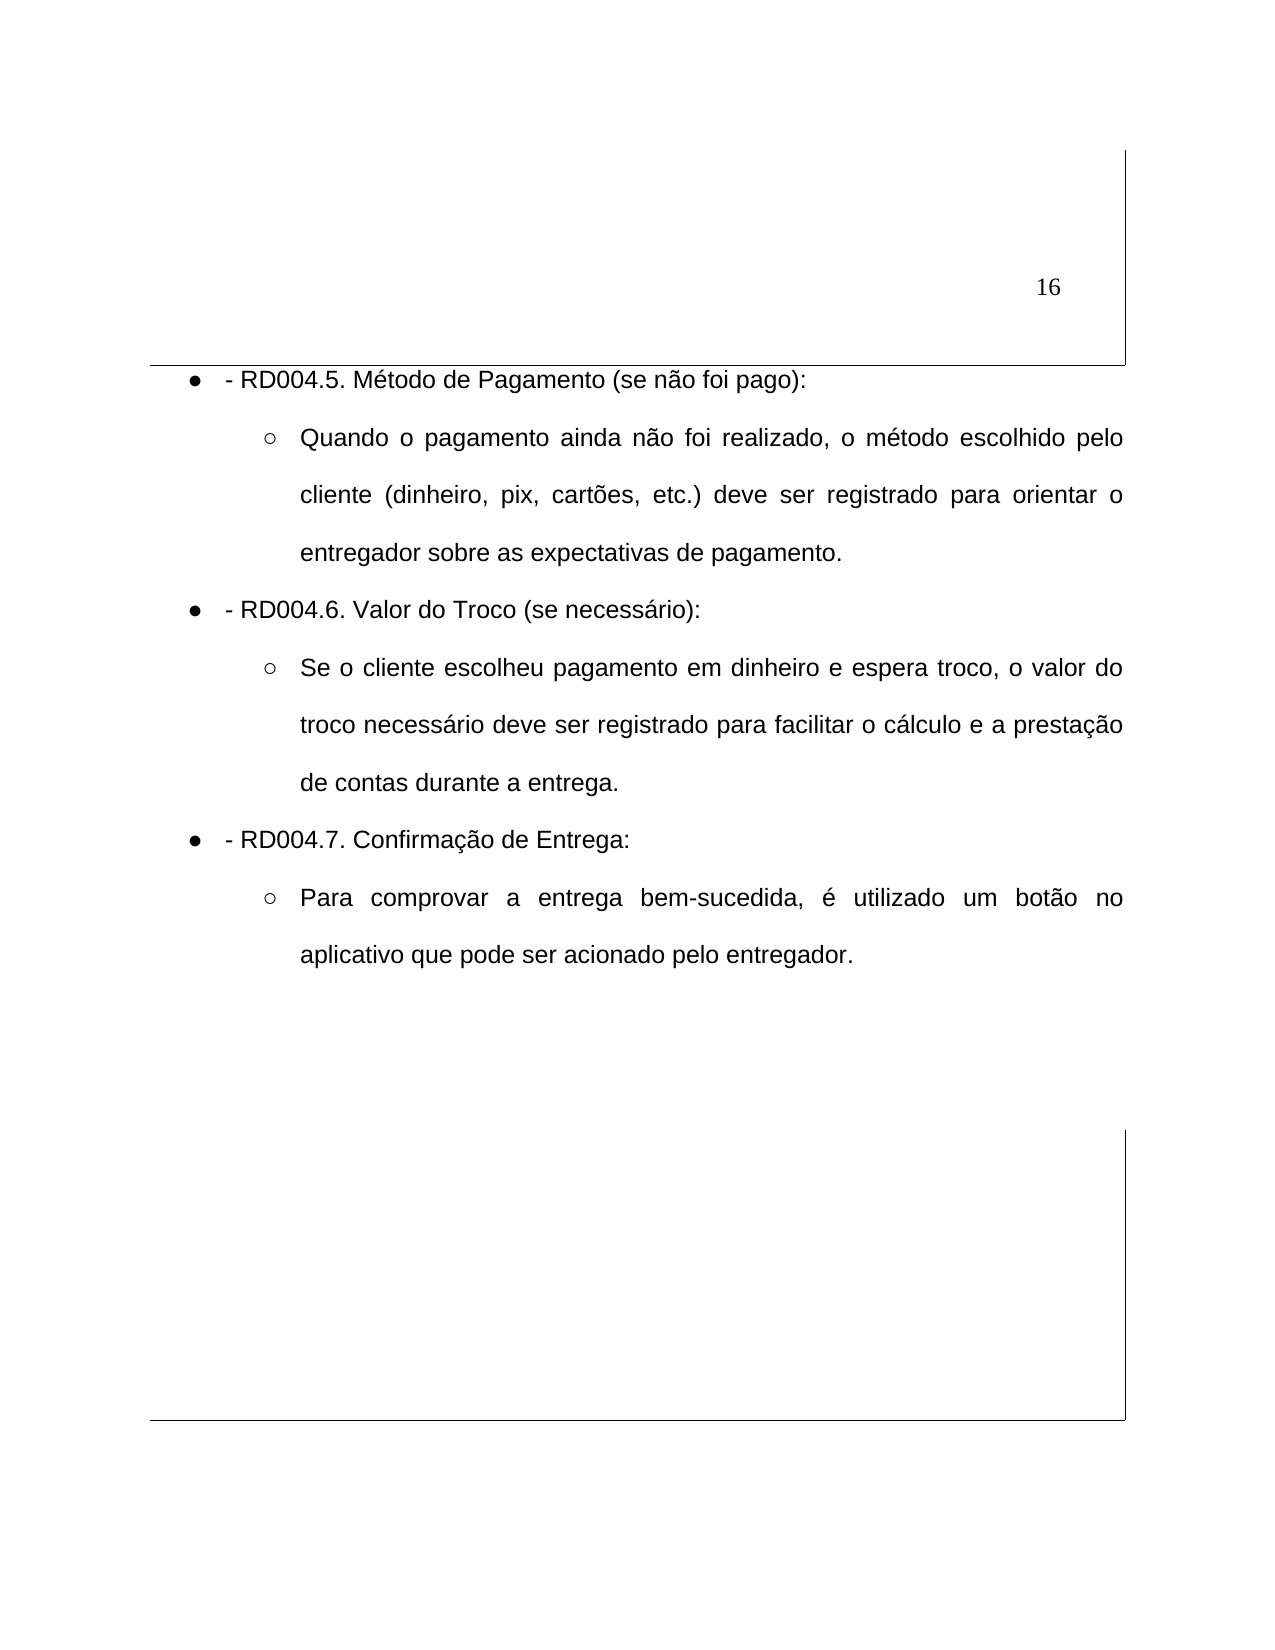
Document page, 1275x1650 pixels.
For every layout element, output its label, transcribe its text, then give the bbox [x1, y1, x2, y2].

list Se o cliente escolheu pagamento em dinheiro e espera troco, o valor do troco necessário deve ser registrado para facilitar o cálculo e a prestação de contas durante a entrega. [262, 653, 1125, 797]
list - RD004.5. Método de Pagamento (se não foi pago): [187, 365, 1125, 394]
list - RD004.7. Confirmação de Entrega: [187, 825, 1125, 854]
list Quando o pagamento ainda não foi realizado, o método escolhido pelo cliente (dinheiro, pix, cartões, etc.) deve ser registrado para orientar o entregador sobre as expectativas de pagamento. [262, 423, 1125, 567]
list Para comprovar a entrega bem-sucedida, é utilizado um botão no aplicativo que pode ser acionado pelo entregador. [262, 883, 1125, 969]
list - RD004.6. Valor do Troco (se necessário): [187, 595, 1125, 624]
